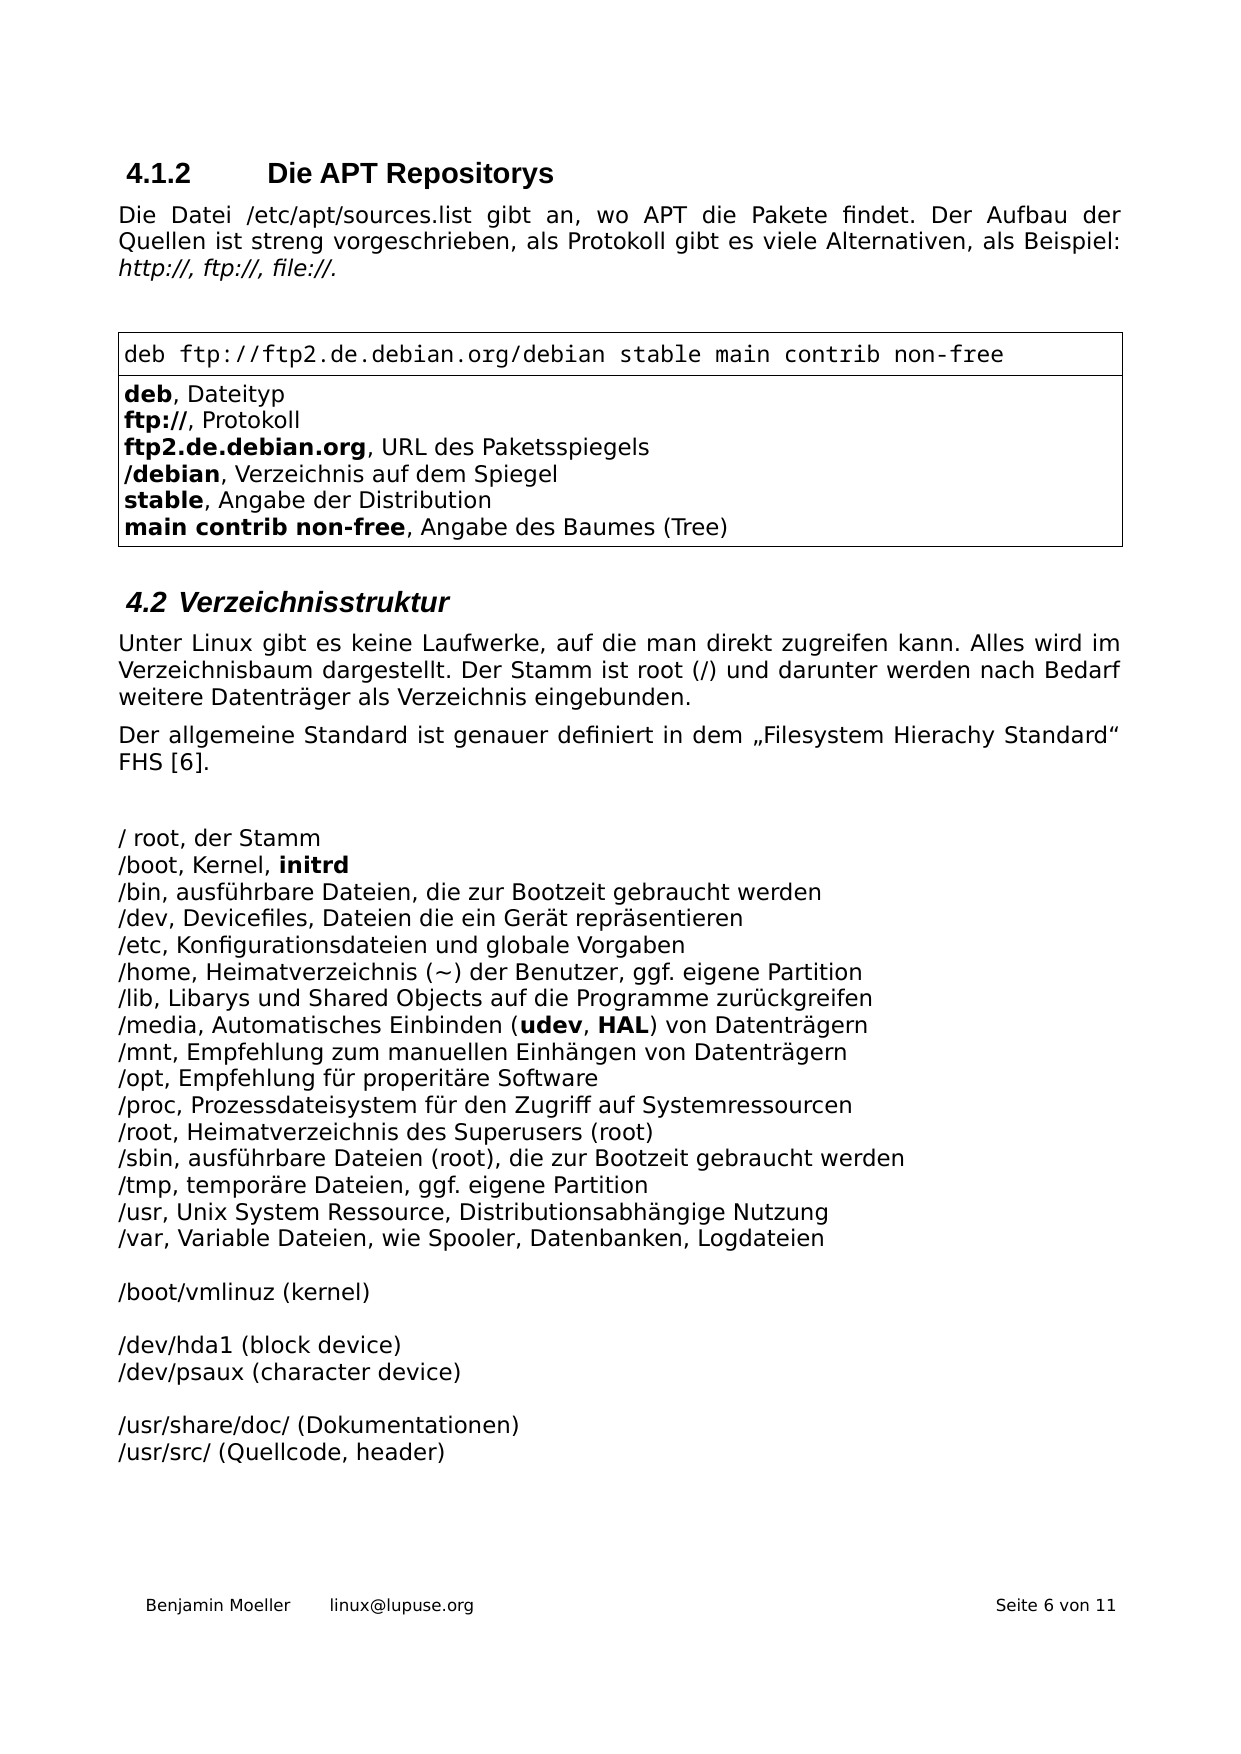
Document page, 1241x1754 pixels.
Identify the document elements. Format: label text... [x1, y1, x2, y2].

text /tmp, temporäre Dateien, ggf. eigene Partition [118, 1172, 1122, 1199]
text /etc, Konfigurationsdateien und globale Vorgaben [118, 932, 1122, 959]
text /boot, Kernel, initrd [118, 852, 1122, 879]
text /mnt, Empfehlung zum manuellen Einhängen von Datenträgern [118, 1039, 1122, 1066]
text Die Datei /etc/apt/sources.list gibt an, wo APT die Pakete findet. Der Aufbau der Quellen ist streng vorgeschrieben, als Protokoll gibt es viele Alternativen, als Beispiel: http://, ftp://, file://. [118, 202, 1122, 282]
text /opt, Empfehlung für properitäre Software [118, 1066, 1122, 1092]
text /sbin, ausführbare Dateien (root), die zur Bootzeit gebraucht werden [118, 1146, 1122, 1172]
text /media, Automatisches Einbinden (udev, HAL) von Datenträgern [118, 1012, 1122, 1039]
text /var, Variable Dateien, wie Spooler, Datenbanken, Logdateien [118, 1226, 1122, 1252]
table_cell deb, Dateityp ftp://, Protokoll ftp2.de.debian.org, URL des Paketsspiegels /debian, Verzeichnis auf dem Spiegel stable, Angabe der Distribution main contrib non-free, Angabe des Baumes (Tree) [119, 376, 1122, 546]
text /home, Heimatverzeichnis (~) der Benutzer, ggf. eigene Partition [118, 959, 1122, 986]
text /dev/hda1 (block device) [118, 1332, 1122, 1359]
text / root, der Stamm [118, 826, 1122, 852]
subtitle Die APT Repositorys [118, 157, 1122, 190]
text /usr/share/doc/ (Dokumentationen) [118, 1412, 1122, 1439]
text /bin, ausführbare Dateien, die zur Bootzeit gebraucht werden [118, 879, 1122, 906]
text Der allgemeine Standard ist genauer definiert in dem „Filesystem Hierachy Standard“ FHS [6]. [118, 722, 1122, 775]
table_header deb ftp://ftp2.de.debian.org/debian stable main contrib non-free [119, 333, 1122, 375]
text /usr/src/ (Quellcode, header) [118, 1439, 1122, 1466]
subtitle Verzeichnisstruktur [118, 585, 1122, 618]
text /proc, Prozessdateisystem für den Zugriff auf Systemressourcen [118, 1092, 1122, 1119]
text /dev, Devicefiles, Dateien die ein Gerät repräsentieren [118, 906, 1122, 932]
text /dev/psaux (character device) [118, 1359, 1122, 1386]
text Unter Linux gibt es keine Laufwerke, auf die man direkt zugreifen kann. Alles wird im Verzeichnisbaum dargestellt. Der Stamm ist root (/) und darunter werden nach Bedarf weitere Datenträger als Verzeichnis eingebunden. [118, 630, 1122, 710]
text /boot/vmlinuz (kernel) [118, 1279, 1122, 1306]
text /root, Heimatverzeichnis des Superusers (root) [118, 1119, 1122, 1146]
text /usr, Unix System Ressource, Distributionsabhängige Nutzung [118, 1199, 1122, 1226]
text /lib, Libarys und Shared Objects auf die Programme zurückgreifen [118, 986, 1122, 1012]
